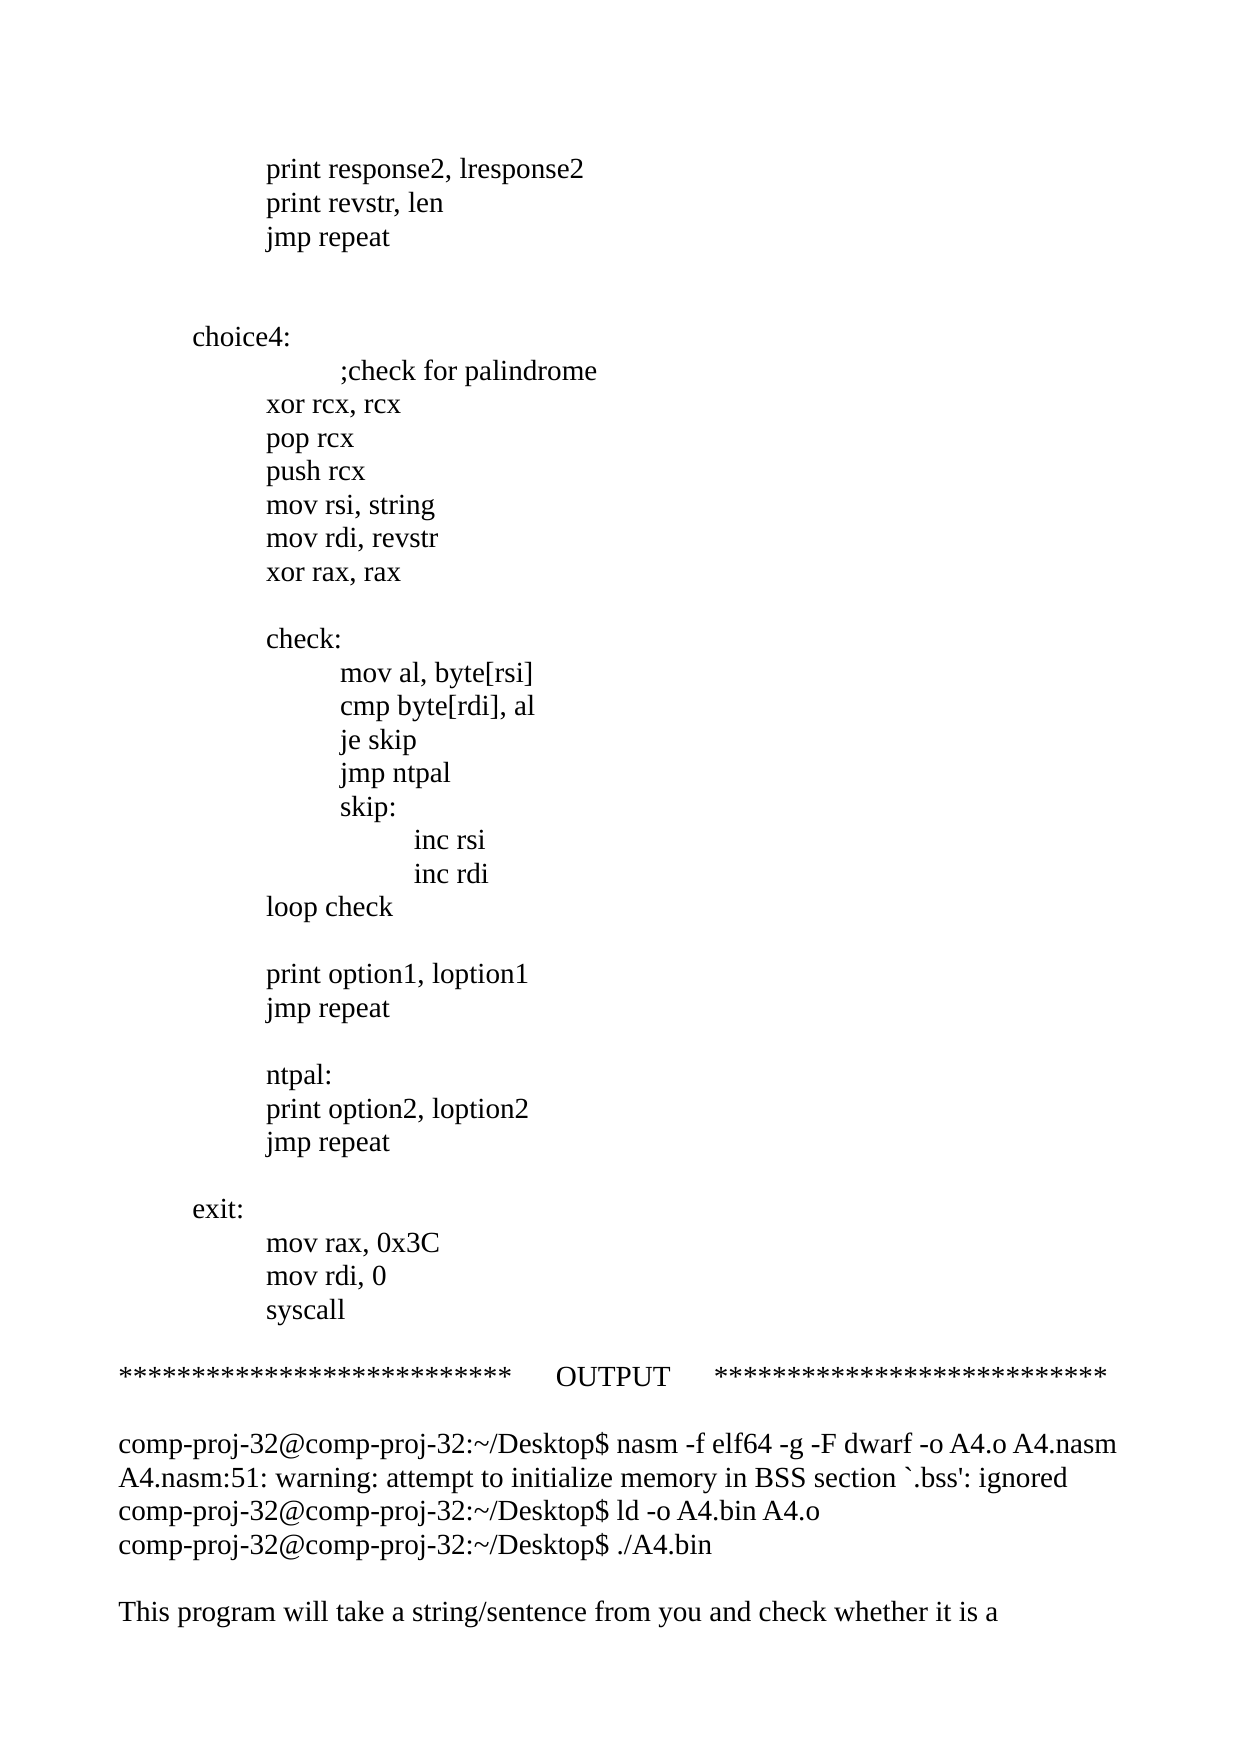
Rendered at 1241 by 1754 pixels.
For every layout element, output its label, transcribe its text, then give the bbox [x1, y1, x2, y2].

text inc rdi [118, 856, 1122, 889]
text jmp repeat [118, 990, 1122, 1024]
text mov al, byte[rsi] [118, 655, 1122, 688]
text *************************** OUTPUT *************************** [118, 1359, 1122, 1393]
text choice4: [118, 319, 1122, 353]
text push rcx [118, 453, 1122, 487]
text syscall [118, 1292, 1122, 1326]
text ntpal: [118, 1057, 1122, 1091]
text cmp byte[rdi], al [118, 688, 1122, 722]
text print response2, lresponse2 [118, 152, 1122, 185]
text xor rax, rax [118, 554, 1122, 588]
text ;check for palindrome [118, 353, 1122, 386]
text mov rsi, string [118, 487, 1122, 521]
text This program will take a string/sentence from you and check whether it is a [118, 1594, 1122, 1627]
text jmp repeat [118, 1124, 1122, 1158]
text comp-proj-32@comp-proj-32:~/Desktop$ ./A4.bin [118, 1527, 1122, 1560]
text comp-proj-32@comp-proj-32:~/Desktop$ nasm -f elf64 -g -F dwarf -o A4.o A4.nasm [118, 1426, 1122, 1460]
text loop check [118, 889, 1122, 923]
text mov rdi, revstr [118, 521, 1122, 554]
text comp-proj-32@comp-proj-32:~/Desktop$ ld -o A4.bin A4.o [118, 1493, 1122, 1527]
text xor rcx, rcx [118, 386, 1122, 420]
text jmp repeat [118, 219, 1122, 252]
text mov rdi, 0 [118, 1258, 1122, 1292]
text inc rsi [118, 822, 1122, 856]
text print revstr, len [118, 185, 1122, 219]
text A4.nasm:51: warning: attempt to initialize memory in BSS section `.bss': ignored [118, 1460, 1122, 1493]
text pop rcx [118, 420, 1122, 453]
text check: [118, 621, 1122, 655]
text print option1, loption1 [118, 957, 1122, 990]
text jmp ntpal [118, 755, 1122, 789]
text exit: [118, 1191, 1122, 1225]
text skip: [118, 789, 1122, 822]
text mov rax, 0x3C [118, 1225, 1122, 1258]
text print option2, loption2 [118, 1091, 1122, 1124]
text je skip [118, 722, 1122, 755]
